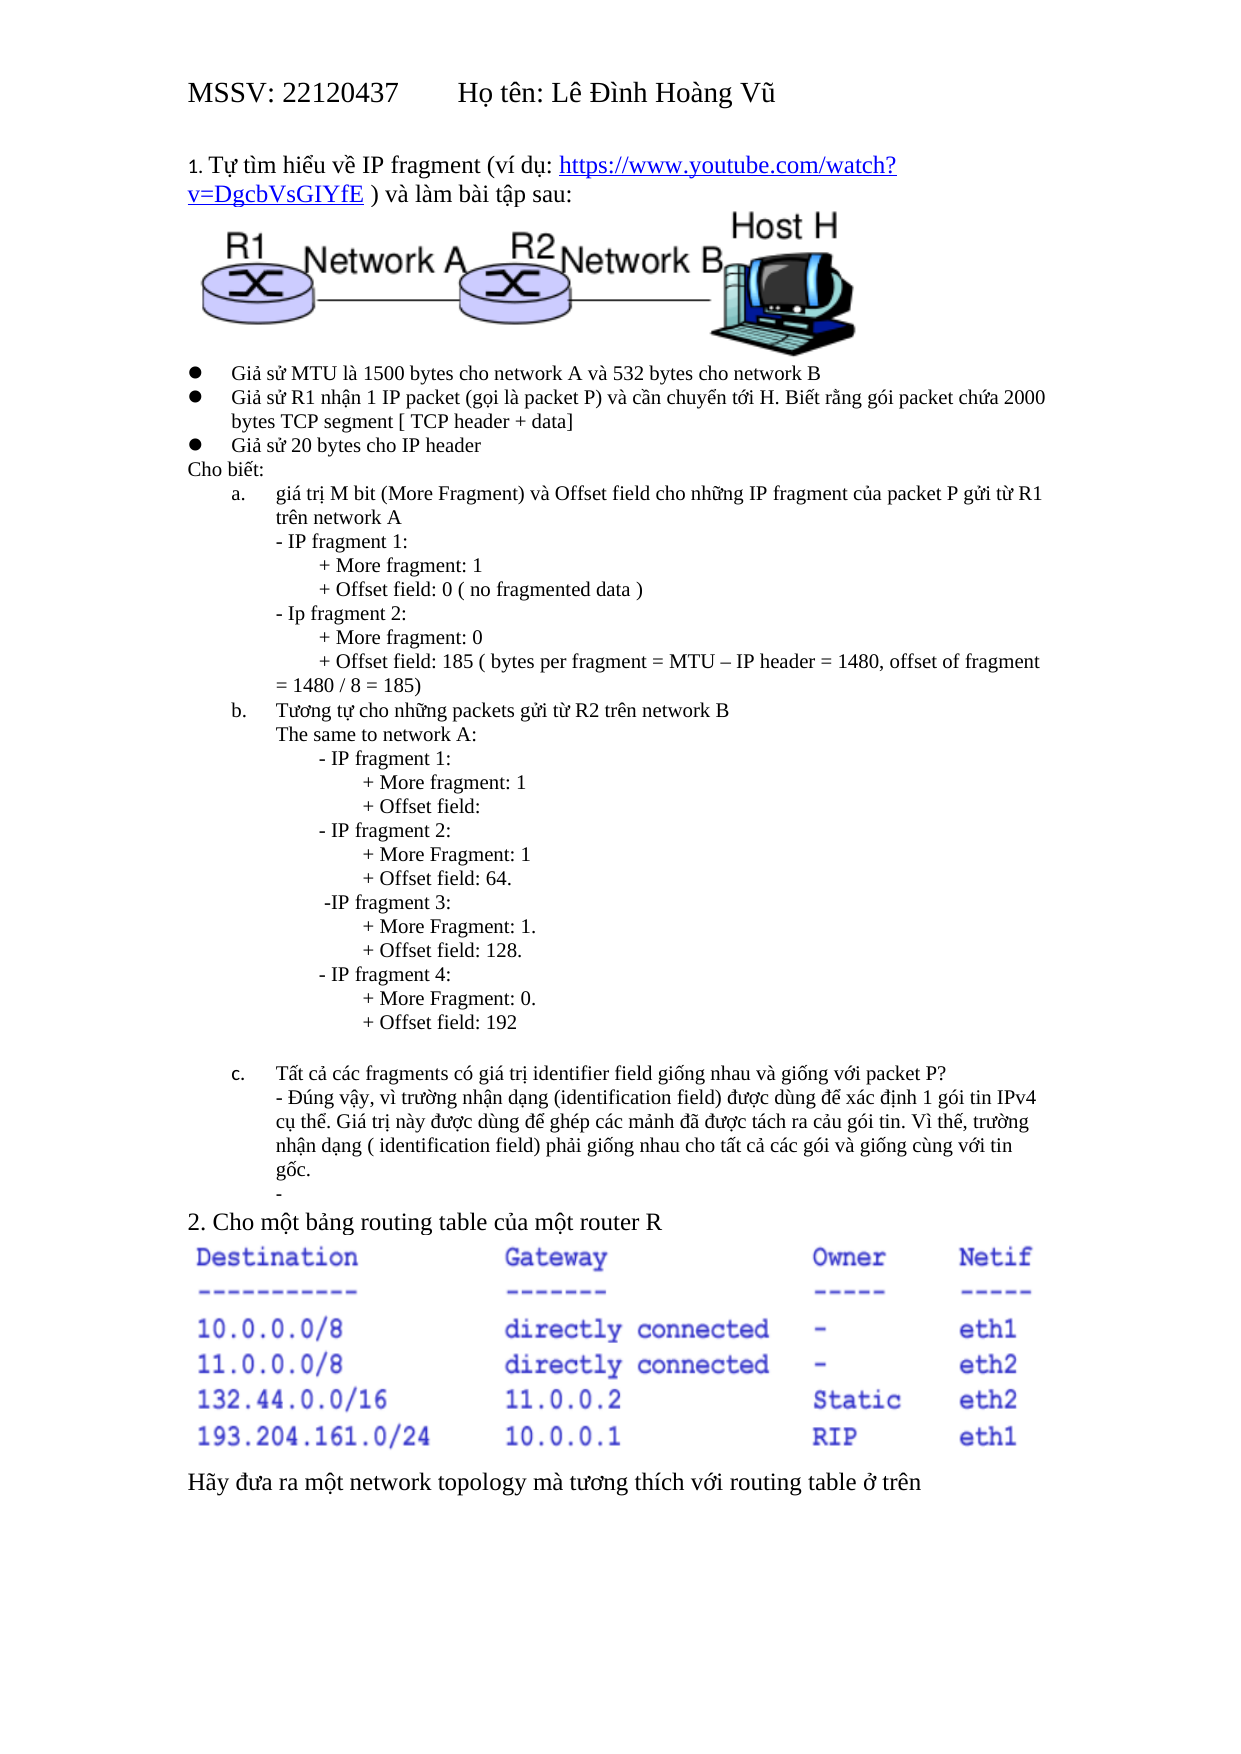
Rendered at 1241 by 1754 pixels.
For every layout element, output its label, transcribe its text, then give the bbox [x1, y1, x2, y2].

list Giả sử 20 bytes cho IP header [187, 433, 1053, 457]
text - IP fragment 4: [276, 962, 1053, 986]
picture [187, 207, 864, 361]
list Tương tự cho những packets gửi từ R2 trên network B [231, 697, 1053, 722]
list Tự tìm hiểu về IP fragment (ví dụ: https://www.youtube.com/watch?v=DgcbVsGIYfE ) và làm bài tập sau: [187, 150, 1053, 207]
list - IP fragment 1: [231, 746, 1053, 770]
list - [231, 1181, 1053, 1207]
list + More fragment: 1 [231, 770, 1053, 794]
picture [187, 1235, 1053, 1468]
list + Offset field: [276, 794, 1053, 818]
text + More fragment: 0 [276, 625, 1053, 649]
text + Offset field: 0 ( no fragmented data ) [276, 577, 1053, 601]
text Cho biết: [187, 457, 1053, 481]
list Tất cả các fragments có giá trị identifier field giống nhau và giống với packet P? [231, 1060, 1053, 1085]
text Hãy đưa ra một network topology mà tương thích với routing table ở trên [187, 1468, 1053, 1496]
text + More Fragment: 1. [276, 914, 1053, 938]
list giá trị M bit (More Fragment) và Offset field cho những IP fragment của packet P gửi từ R1 trên network A [231, 481, 1053, 529]
text - IP fragment 2: [276, 818, 1053, 842]
list - IP fragment 1: [231, 529, 1053, 553]
text + Offset field: 64. [276, 866, 1053, 890]
list Cho một bảng routing table của một router R [187, 1207, 1053, 1235]
list The same to network A: [231, 722, 1053, 746]
list + More fragment: 1 [231, 553, 1053, 577]
text + More Fragment: 1 [276, 842, 1053, 866]
text + Offset field: 128. [276, 938, 1053, 962]
text + Offset field: 192 [276, 1010, 1053, 1034]
text + More Fragment: 0. [276, 986, 1053, 1010]
text -IP fragment 3: [276, 890, 1053, 914]
text + Offset field: 185 ( bytes per fragment = MTU – IP header = 1480, offset of fragment = 1480 / 8 = 185) [276, 649, 1053, 697]
text - Ip fragment 2: [276, 601, 1053, 625]
list Giả sử R1 nhận 1 IP packet (gọi là packet P) và cần chuyển tới H. Biết rằng gói packet chứa 2000 bytes TCP segment [ TCP header + data] [187, 385, 1053, 433]
list Giả sử MTU là 1500 bytes cho network A và 532 bytes cho network B [187, 361, 1053, 385]
list - Đúng vậy, vì trường nhận dạng (identification field) được dùng để xác định 1 gói tin IPv4 cụ thể. Giá trị này được dùng để ghép các mảnh đã được tách ra cảu gói tin. Vì thế, trường nhận dạng ( identification field) phải giống nhau cho tất cả các gói và giống cùng với tin gốc. [231, 1085, 1053, 1181]
